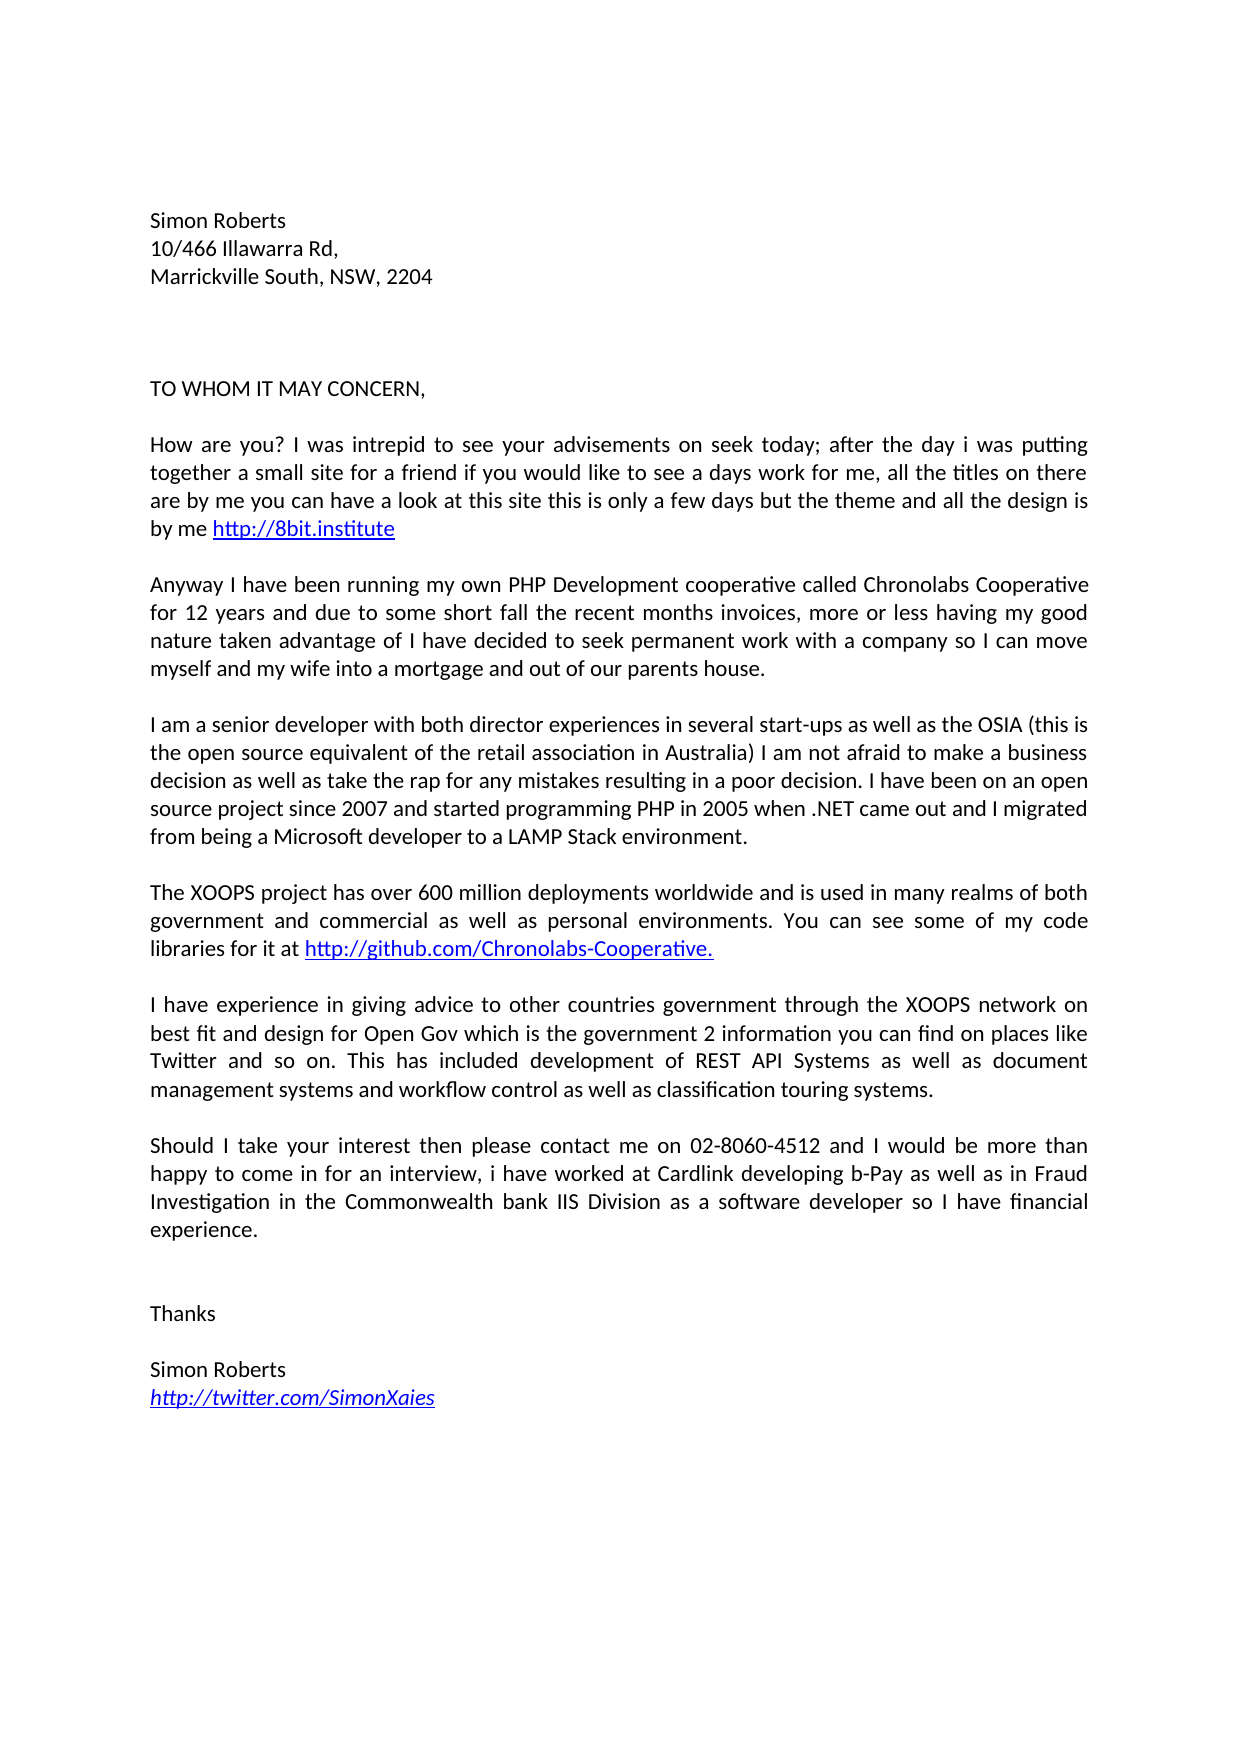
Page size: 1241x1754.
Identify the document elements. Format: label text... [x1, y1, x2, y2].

text Anyway I have been running my own PHP Development cooperative called Chronolabs Cooperative for 12 years and due to some short fall the recent months invoices, more or less having my good nature taken advantage of I have decided to seek permanent work with a company so I can move myself and my wife into a mortgage and out of our parents house. [150, 570, 1090, 682]
text Should I take your interest then please contact me on 02-8060-4512 and I would be more than happy to come in for an interview, i have worked at Cardlink developing b-Pay as well as in Fraud Investigation in the Commonwealth bank IIS Division as a software developer so I have financial experience. [150, 1131, 1090, 1243]
text I have experience in giving advice to other countries government through the XOOPS network on best fit and design for Open Gov which is the government 2 information you can find on places like Twitter and so on. This has included development of REST API Systems as well as document management systems and workflow control as well as classification touring systems. [150, 991, 1090, 1103]
text I am a senior developer with both director experiences in several start-ups as well as the OSIA (this is the open source equivalent of the retail association in Australia) I am not afraid to make a business decision as well as take the rap for any mistakes resulting in a poor decision. I have been on an open source project since 2007 and started programming PHP in 2005 when .NET came out and I migrated from being a Microsoft developer to a LAMP Stack environment. [150, 710, 1090, 851]
text http://twitter.com/SimonXaies [150, 1383, 1090, 1411]
text TO WHOM IT MAY CONCERN, [150, 374, 1090, 402]
text Marrickville South, NSW, 2204 [150, 262, 1090, 290]
text The XOOPS project has over 600 million deployments worldwide and is used in many realms of both government and commercial as well as personal environments. You can see some of my code libraries for it at http://github.com/Chronolabs-Cooperative. [150, 878, 1090, 963]
text How are you? I was intrepid to see your advisements on seek today; after the day i was putting together a small site for a friend if you would like to see a days work for me, all the titles on there are by me you can have a look at this site this is only a few days but the theme and all the design is by me http://8bit.institute [150, 430, 1090, 542]
text Simon Roberts [150, 1355, 1090, 1383]
text 10/466 Illawarra Rd, [150, 234, 1090, 262]
text Thanks [150, 1299, 1090, 1327]
text Simon Roberts [150, 206, 1090, 234]
